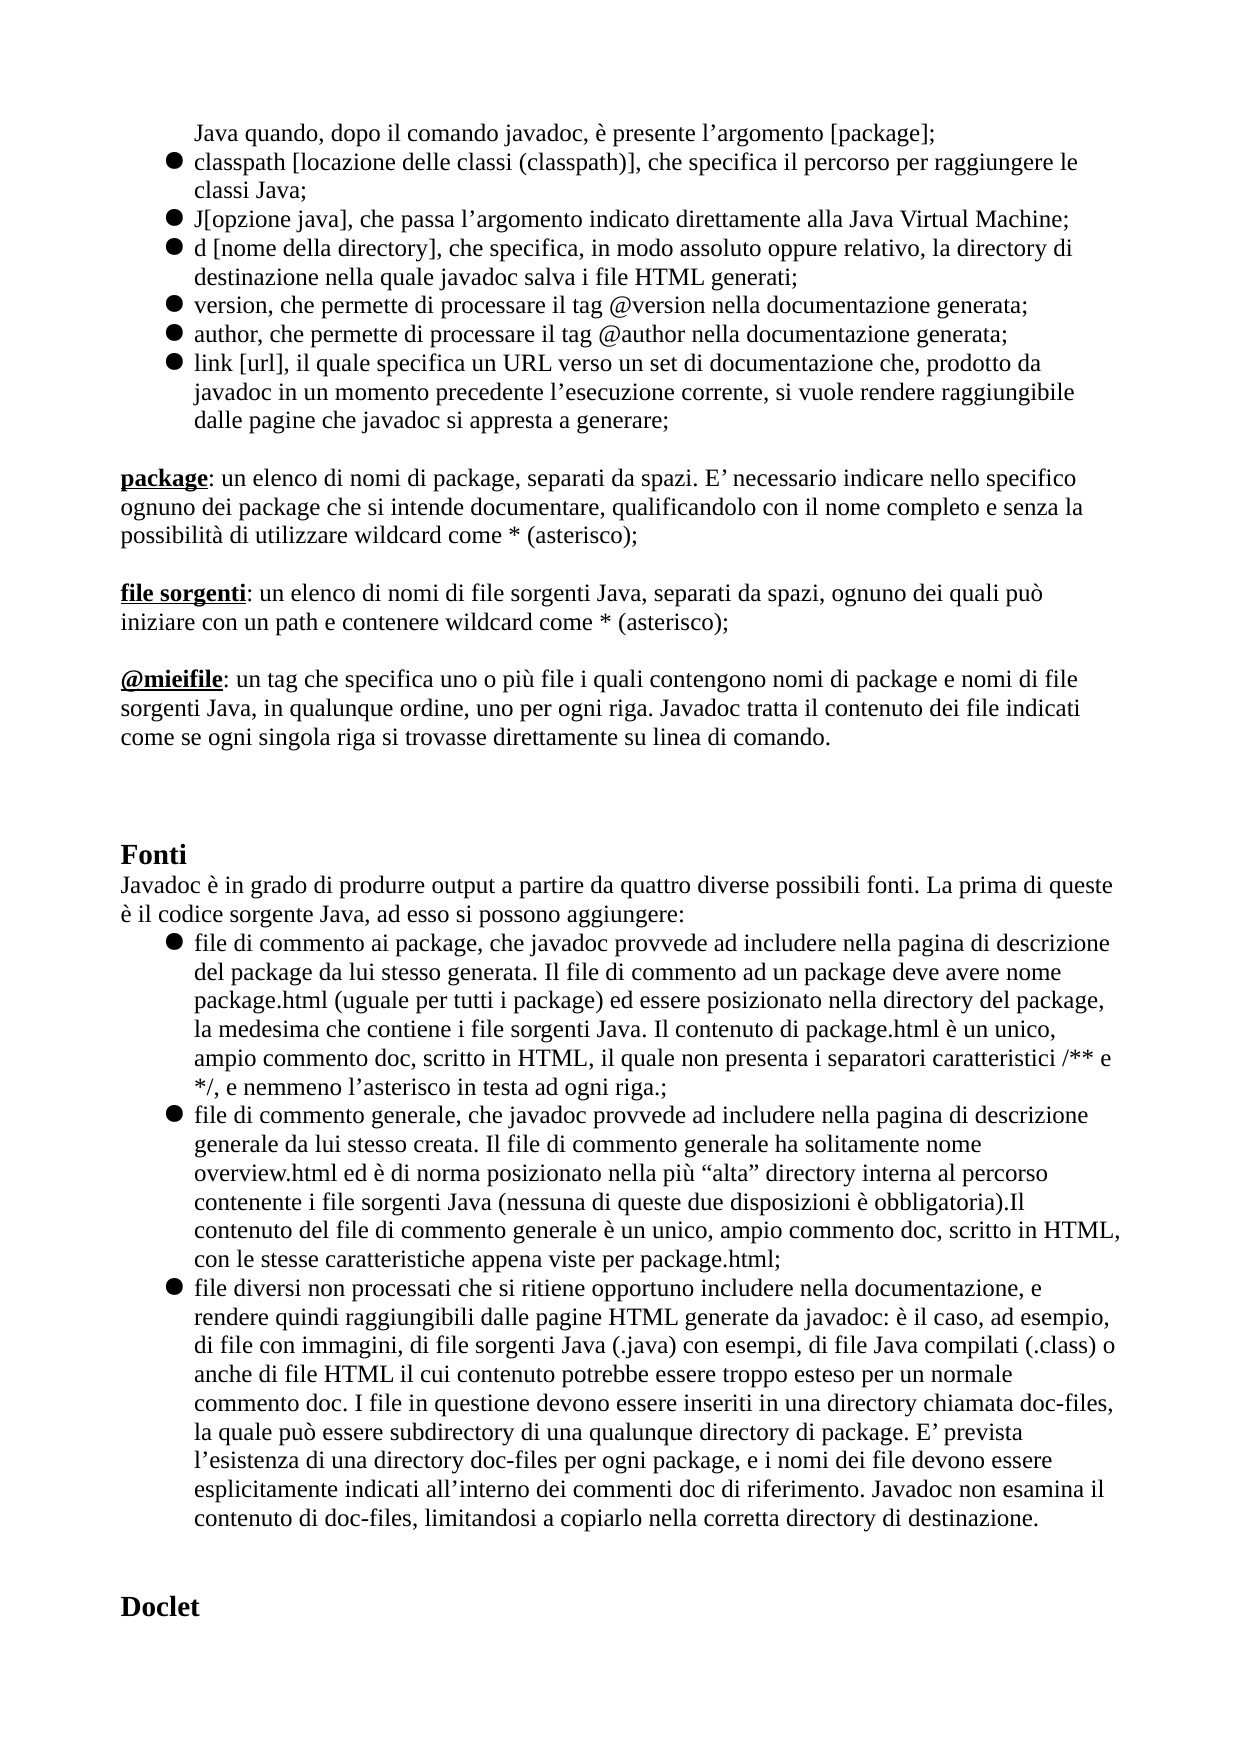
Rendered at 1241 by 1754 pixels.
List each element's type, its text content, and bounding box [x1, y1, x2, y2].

table_cell Java quando, dopo il comando javadoc, è presente l’argomento [package]; classpath [locazione delle classi (classpath)], che specifica il percorso per raggiungere le classi Java; J[opzione java], che passa l’argomento indicato direttamente alla Java Virtual Machine; d [nome della directory], che specifica, in modo assoluto oppure relativo, la directory di destinazione nella quale javadoc salva i file HTML generati; version, che permette di processare il tag @version nella documentazione generata; author, che permette di processare il tag @author nella documentazione generata; link [url], il quale specifica un URL verso un set di documentazione che, prodotto da javadoc in un momento precedente l’esecuzione corrente, si vuole rendere raggiungibile dalle pagine che javadoc si appresta a generare; package: un elenco di nomi di package, separati da spazi. E’ necessario indicare nello specifico ognuno dei package che si intende documentare, qualificandolo con il nome completo e senza la possibilità di utilizzare wildcard come * (asterisco); file sorgenti: un elenco di nomi di file sorgenti Java, separati da spazi, ognuno dei quali può iniziare con un path e contenere wildcard come * (asterisco); @mieifile: un tag che specifica uno o più file i quali contengono nomi di package e nomi di file sorgenti Java, in qualunque ordine, uno per ogni riga. Javadoc tratta il contenuto dei file indicati come se ogni singola riga si trovasse direttamente su linea di comando. Fonti Javadoc è in grado di produrre output a partire da quattro diverse possibili fonti. La prima di queste è il codice sorgente Java, ad esso si possono aggiungere: file di commento ai package, che javadoc provvede ad includere nella pagina di descrizione del package da lui stesso generata. Il file di commento ad un package deve avere nome package.html (uguale per tutti i package) ed essere posizionato nella directory del package, la medesima che contiene i file sorgenti Java. Il contenuto di package.html è un unico, ampio commento doc, scritto in HTML, il quale non presenta i separatori caratteristici /** e */, e nemmeno l’asterisco in testa ad ogni riga.; file di commento generale, che javadoc provvede ad includere nella pagina di descrizione generale da lui stesso creata. Il file di commento generale ha solitamente nome overview.html ed è di norma posizionato nella più “alta” directory interna al percorso contenente i file sorgenti Java (nessuna di queste due disposizioni è obbligatoria).Il contenuto del file di commento generale è un unico, ampio commento doc, scritto in HTML, con le stesse caratteristiche appena viste per package.html; file diversi non processati che si ritiene opportuno includere nella documentazione, e rendere quindi raggiungibili dalle pagine HTML generate da javadoc: è il caso, ad esempio, di file con immagini, di file sorgenti Java (.java) con esempi, di file Java compilati (.class) o anche di file HTML il cui contenuto potrebbe essere troppo esteso per un normale commento doc. I file in questione devono essere inseriti in una directory chiamata doc-files, la quale può essere subdirectory di una qualunque directory di package. E’ prevista l’esistenza di una directory doc-files per ogni package, e i nomi dei file devono essere esplicitamente indicati all’interno dei commenti doc di riferimento. Javadoc non esamina il contenuto di doc-files, limitandosi a copiarlo nella corretta directory di destinazione. Doclet [120, 118, 1122, 1623]
